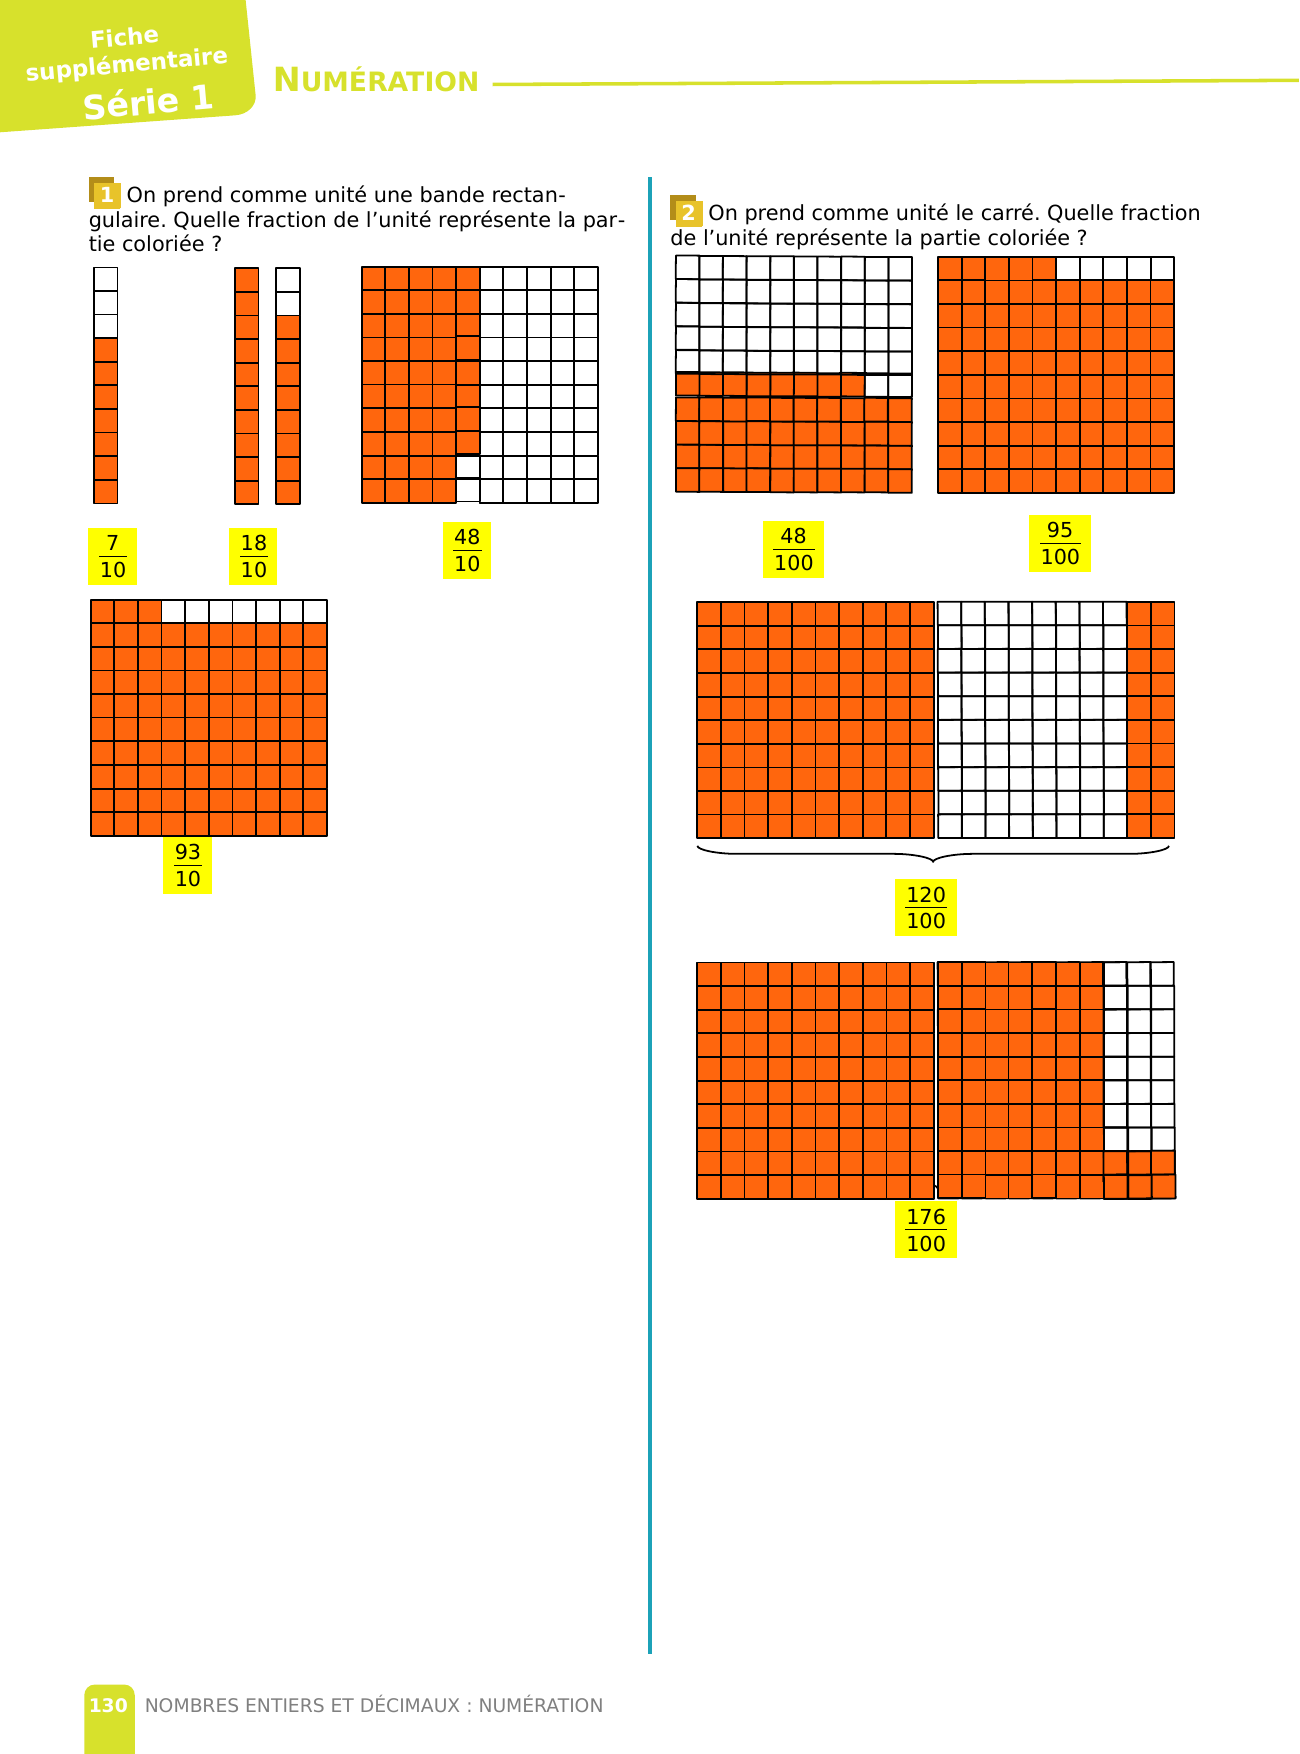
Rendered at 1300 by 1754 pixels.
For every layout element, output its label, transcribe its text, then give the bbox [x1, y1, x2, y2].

list On prend comme unité une bande rectan­gulaire. Quelle fraction de l’unité représente la par­tie coloriée ? [88, 177, 629, 257]
subtitle On prend comme unité le carré. Quelle frac­tion de l’unité représente la partie coloriée ? [670, 195, 1211, 250]
